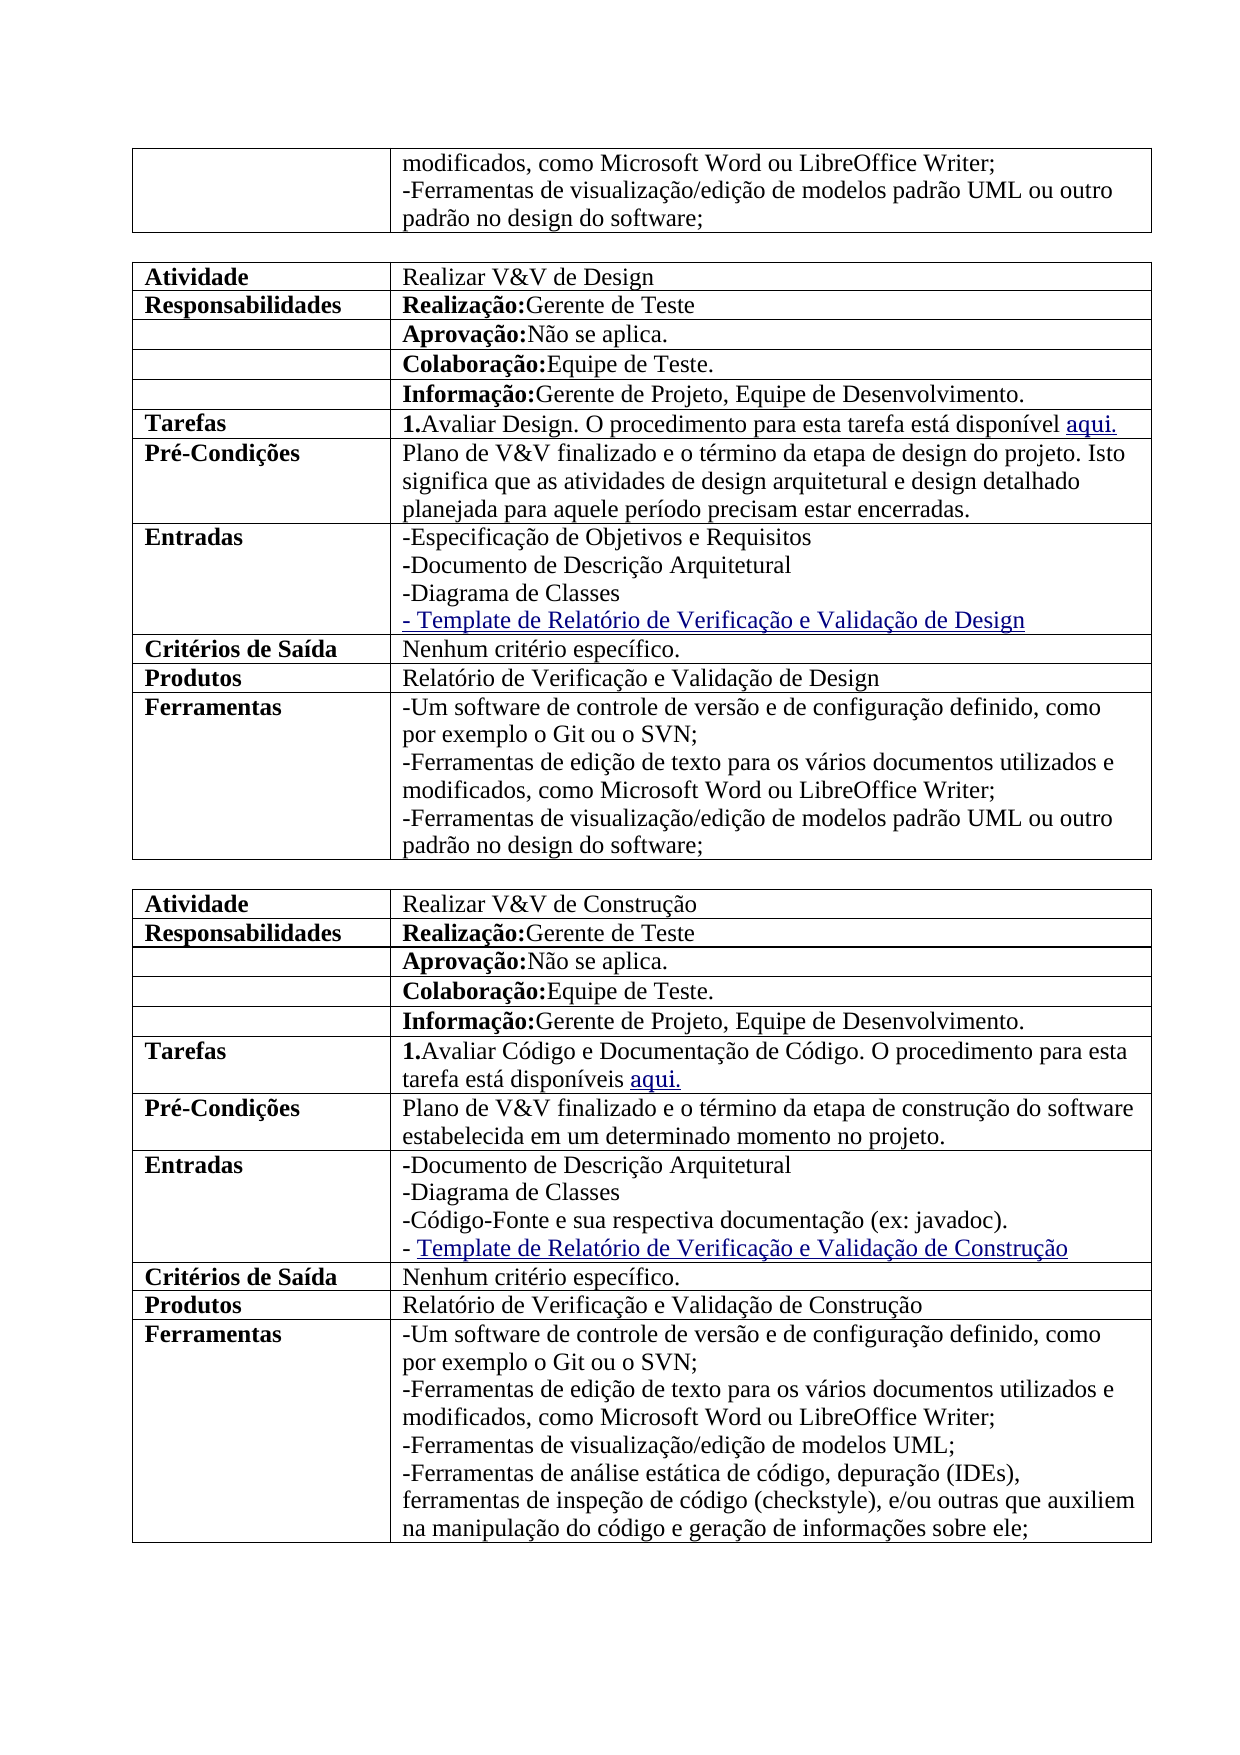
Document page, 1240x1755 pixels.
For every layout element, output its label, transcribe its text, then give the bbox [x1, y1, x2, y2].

table_cell [133, 948, 390, 976]
table_header Realizar V&V de Construção [391, 890, 1151, 918]
table_header Atividade [133, 263, 390, 290]
table_cell [133, 320, 390, 349]
table_cell 1.Avaliar Código e Documentação de Código. O procedimento para esta tarefa está disponíveis aqui. [391, 1037, 1151, 1093]
table_cell [133, 1007, 390, 1036]
table_cell -Especificação de Objetivos e Requisitos -Documento de Descrição Arquitetural -Diagrama de Classes - Template de Relatório de Verificação e Validação de Design [391, 524, 1151, 634]
table_cell -Um software de controle de versão e de configuração definido, como por exemplo o Git ou o SVN; -Ferramentas de edição de texto para os vários documentos utilizados e modificados, como Microsoft Word ou LibreOffice Writer; -Ferramentas de visualização/edição de modelos UML; -Ferramentas de análise estática de código, depuração (IDEs), ferramentas de inspeção de código (checkstyle), e/ou outras que auxiliem na manipulação do código e geração de informações sobre ele; [391, 1320, 1151, 1542]
table_cell Produtos [133, 1291, 390, 1319]
table_cell [133, 149, 390, 232]
table_cell Informação:Gerente de Projeto, Equipe de Desenvolvimento. [391, 380, 1151, 408]
table_cell Colaboração:Equipe de Teste. [391, 977, 1151, 1006]
table_cell Plano de V&V finalizado e o término da etapa de design do projeto. Isto significa que as atividades de design arquitetural e design detalhado planejada para aquele período precisam estar encerradas. [391, 439, 1151, 522]
table_cell Pré-Condições [133, 1094, 390, 1150]
table_cell Realização:Gerente de Teste [391, 919, 1151, 946]
table_cell 1.Avaliar Design. O procedimento para esta tarefa está disponível aqui. [391, 410, 1151, 438]
table_cell Critérios de Saída [133, 1263, 390, 1290]
table_cell -Um software de controle de versão e de configuração definido, como por exemplo o Git ou o SVN; -Ferramentas de edição de texto para os vários documentos utilizados e modificados, como Microsoft Word ou LibreOffice Writer; -Ferramentas de visualização/edição de modelos padrão UML ou outro padrão no design do software; [391, 693, 1151, 859]
table_cell Realização:Gerente de Teste [391, 291, 1151, 319]
table_cell modificados, como Microsoft Word ou LibreOffice Writer; -Ferramentas de visualização/edição de modelos padrão UML ou outro padrão no design do software; [391, 149, 1151, 232]
table_cell Relatório de Verificação e Validação de Construção [391, 1291, 1151, 1319]
table_cell Aprovação:Não se aplica. [391, 320, 1151, 349]
table_cell Entradas [133, 1151, 390, 1262]
table_cell Nenhum critério específico. [391, 635, 1151, 663]
table_cell [133, 380, 390, 408]
table_header Atividade [133, 890, 390, 918]
table_cell Responsabilidades [133, 291, 390, 319]
table_cell Colaboração:Equipe de Teste. [391, 350, 1151, 379]
table_cell Produtos [133, 664, 390, 692]
table_cell Relatório de Verificação e Validação de Design [391, 664, 1151, 692]
table_cell Plano de V&V finalizado e o término da etapa de construção do software estabelecida em um determinado momento no projeto. [391, 1094, 1151, 1150]
table_cell Tarefas [133, 410, 390, 438]
table_cell Tarefas [133, 1037, 390, 1093]
table_cell [133, 977, 390, 1006]
table_cell Ferramentas [133, 1320, 390, 1542]
table_cell Entradas [133, 524, 390, 634]
table_cell [133, 350, 390, 379]
table_cell Responsabilidades [133, 919, 390, 946]
table_cell Aprovação:Não se aplica. [391, 948, 1151, 976]
table_cell Ferramentas [133, 693, 390, 859]
table_cell Pré-Condições [133, 439, 390, 522]
table_cell Critérios de Saída [133, 635, 390, 663]
table_cell -Documento de Descrição Arquitetural -Diagrama de Classes -Código-Fonte e sua respectiva documentação (ex: javadoc). - Template de Relatório de Verificação e Validação de Construção [391, 1151, 1151, 1262]
table_header Realizar V&V de Design [391, 263, 1151, 290]
table_cell Nenhum critério específico. [391, 1263, 1151, 1290]
table_cell Informação:Gerente de Projeto, Equipe de Desenvolvimento. [391, 1007, 1151, 1036]
